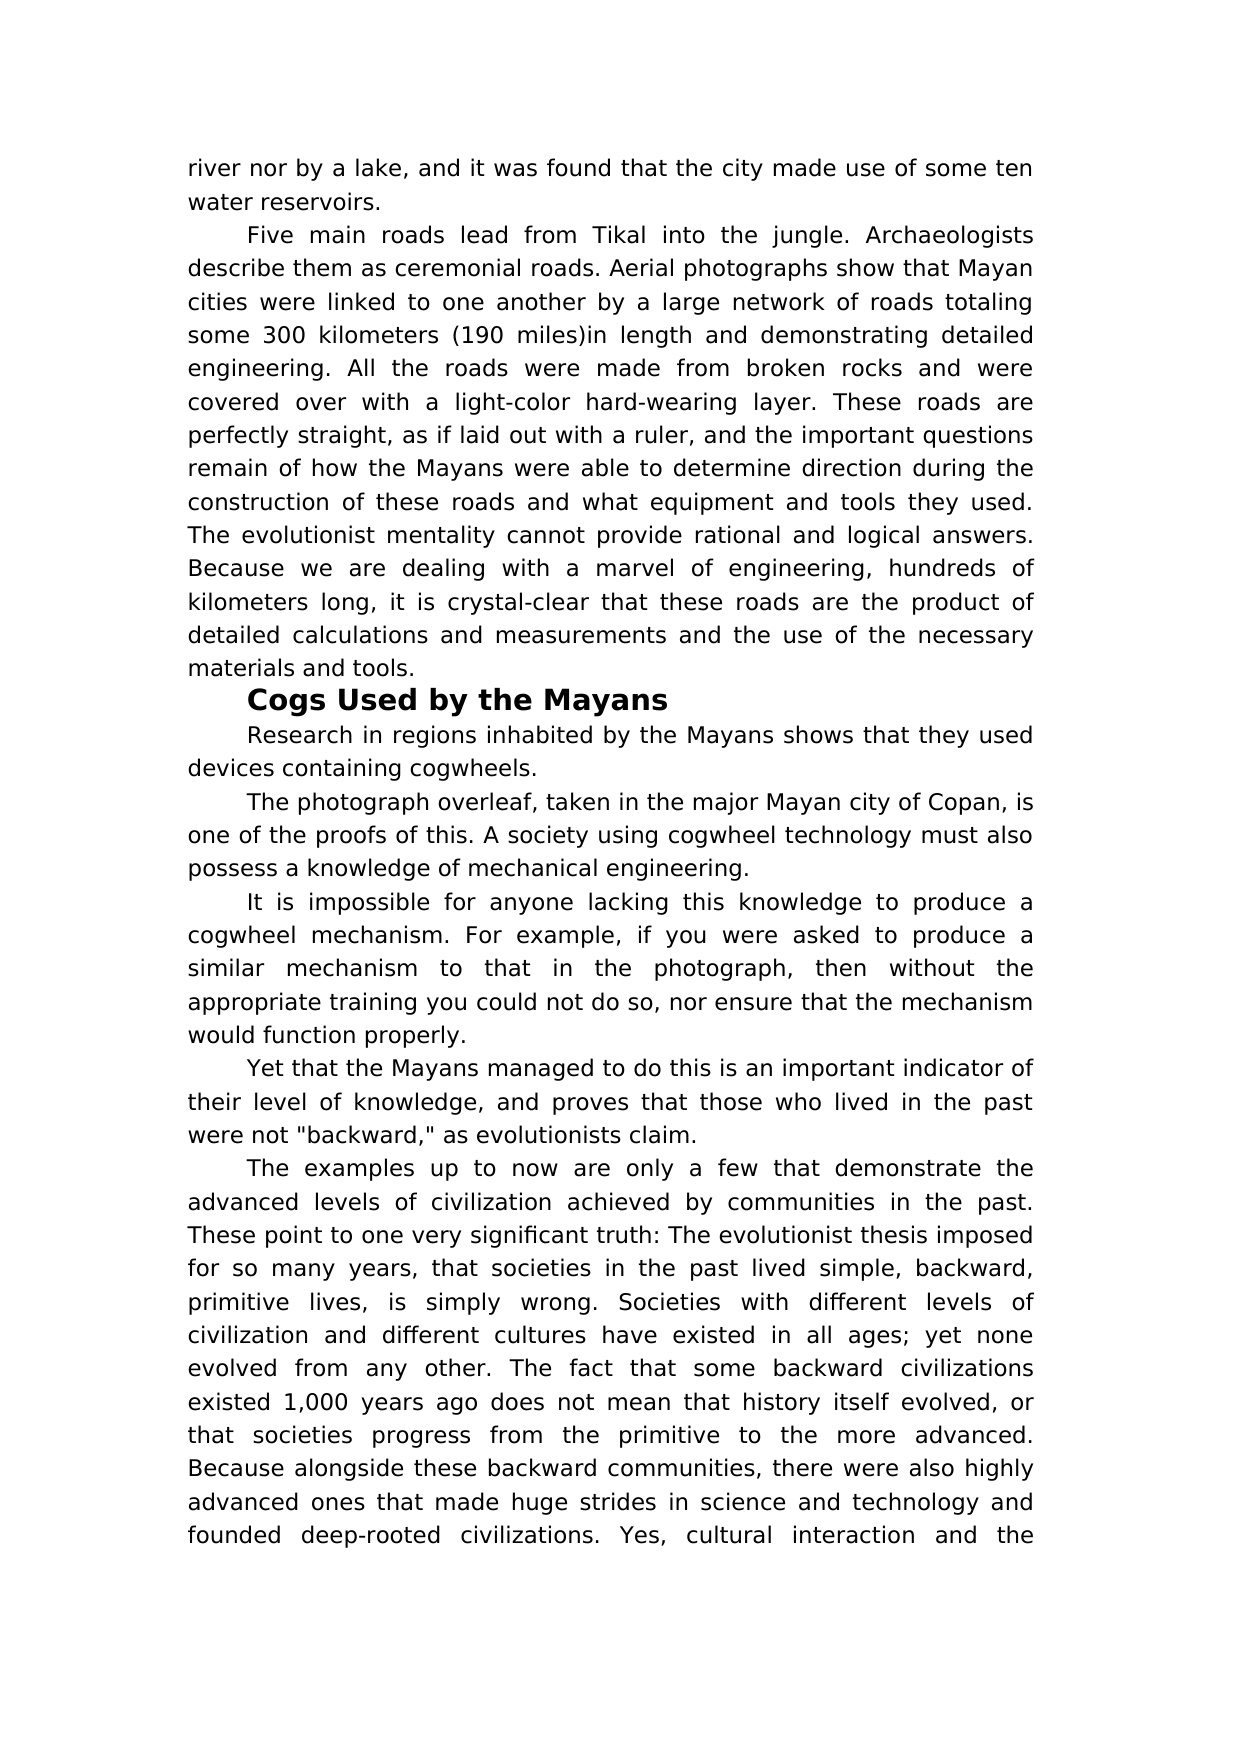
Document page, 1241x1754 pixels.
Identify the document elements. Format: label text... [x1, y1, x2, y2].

text Research in regions inhabited by the Mayans shows that they used devices containing cogwheels. [187, 717, 1035, 783]
text Yet that the Mayans managed to do this is an important indicator of their level of knowledge, and proves that those who lived in the past were not "backward," as evolutionists claim. [187, 1050, 1035, 1150]
text Cogs Used by the Mayans [187, 683, 1035, 717]
text river nor by a lake, and it was found that the city made use of some ten water reservoirs. [187, 150, 1035, 217]
text The examples up to now are only a few that demonstrate the advanced levels of civilization achieved by communities in the past. These point to one very significant truth: The evolutionist thesis imposed for so many years, that societies in the past lived simple, backward, primitive lives, is simply wrong. Societies with different levels of civilization and different cultures have existed in all ages; yet none evolved from any other. The fact that some backward civilizations existed 1,000 years ago does not mean that history itself evolved, or that societies progress from the primitive to the more advanced. Because alongside these backward communities, there were also highly advanced ones that made huge strides in science and technology and founded deep-rooted civilizations. Yes, cultural interaction and the [187, 1150, 1035, 1550]
text It is impossible for anyone lacking this knowledge to produce a cogwheel mechanism. For example, if you were asked to produce a similar mechanism to that in the photograph, then without the appropriate training you could not do so, nor ensure that the mechanism would function properly. [187, 883, 1035, 1050]
text The photograph overleaf, taken in the major Mayan city of Copan, is one of the proofs of this. A society using cogwheel technology must also possess a knowledge of mechanical engineering. [187, 783, 1035, 883]
text Five main roads lead from Tikal into the jungle. Archaeologists describe them as ceremonial roads. Aerial photographs show that Mayan cities were linked to one another by a large network of roads totaling some 300 kilometers (190 miles)in length and demonstrating detailed engineering. All the roads were made from broken rocks and were covered over with a light-color hard-wearing layer. These roads are perfectly straight, as if laid out with a ruler, and the important questions remain of how the Mayans were able to determine direction during the construction of these roads and what equipment and tools they used. The evolutionist mentality cannot provide rational and logical answers. Because we are dealing with a marvel of engineering, hundreds of kilometers long, it is crystal-clear that these roads are the product of detailed calculations and measurements and the use of the necessary materials and tools. [187, 217, 1035, 683]
